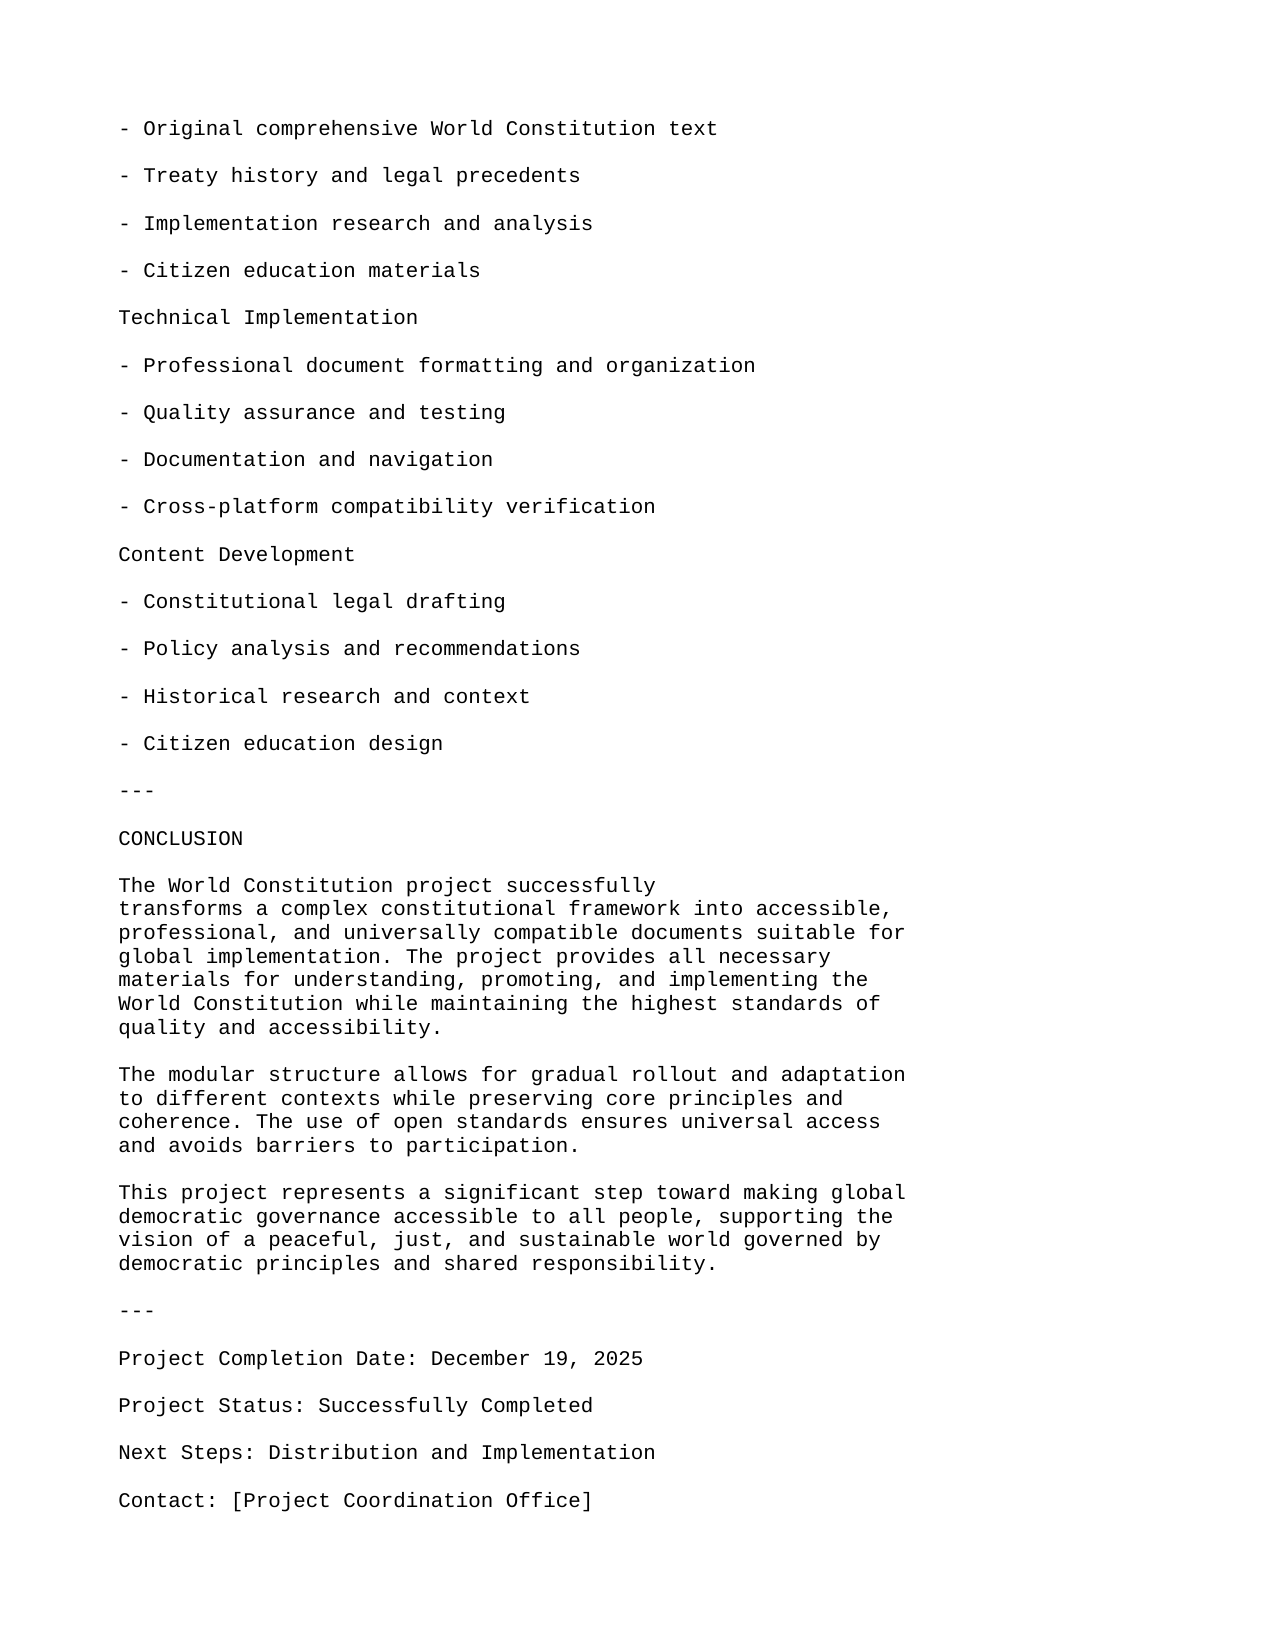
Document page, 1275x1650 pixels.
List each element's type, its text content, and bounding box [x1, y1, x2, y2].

text - Documentation and navigation [118, 449, 1157, 473]
text Technical Implementation [118, 307, 1157, 331]
text - Constitutional legal drafting [118, 591, 1157, 615]
text Project Completion Date: December 19, 2025 [118, 1348, 1157, 1371]
text democratic principles and shared responsibility. [118, 1253, 1157, 1277]
text to different contexts while preserving core principles and [118, 1088, 1157, 1111]
text materials for understanding, promoting, and implementing the [118, 969, 1157, 993]
text vision of a peaceful, just, and sustainable world governed by [118, 1229, 1157, 1253]
text Project Status: Successfully Completed [118, 1395, 1157, 1419]
text --- [118, 1300, 1157, 1324]
text transforms a complex constitutional framework into accessible, [118, 898, 1157, 922]
text CONCLUSION [118, 827, 1157, 851]
text Content Development [118, 544, 1157, 567]
text quality and accessibility. [118, 1017, 1157, 1040]
text - Citizen education design [118, 733, 1157, 757]
text --- [118, 780, 1157, 804]
text - Historical research and context [118, 686, 1157, 709]
text World Constitution while maintaining the highest standards of [118, 993, 1157, 1017]
text This project represents a significant step toward making global [118, 1182, 1157, 1206]
text and avoids barriers to participation. [118, 1135, 1157, 1158]
text democratic governance accessible to all people, supporting the [118, 1206, 1157, 1229]
text The World Constitution project successfully [118, 875, 1157, 898]
text - Implementation research and analysis [118, 213, 1157, 236]
text - Citizen education materials [118, 260, 1157, 284]
text Contact: [Project Coordination Office] [118, 1489, 1157, 1513]
text - Original comprehensive World Constitution text [118, 118, 1157, 142]
text - Policy analysis and recommendations [118, 638, 1157, 662]
text global implementation. The project provides all necessary [118, 946, 1157, 969]
text - Professional document formatting and organization [118, 354, 1157, 378]
text Next Steps: Distribution and Implementation [118, 1442, 1157, 1466]
text - Cross-platform compatibility verification [118, 496, 1157, 520]
text - Quality assurance and testing [118, 402, 1157, 426]
text - Treaty history and legal precedents [118, 165, 1157, 189]
text coherence. The use of open standards ensures universal access [118, 1111, 1157, 1135]
text professional, and universally compatible documents suitable for [118, 922, 1157, 946]
text The modular structure allows for gradual rollout and adaptation [118, 1064, 1157, 1088]
